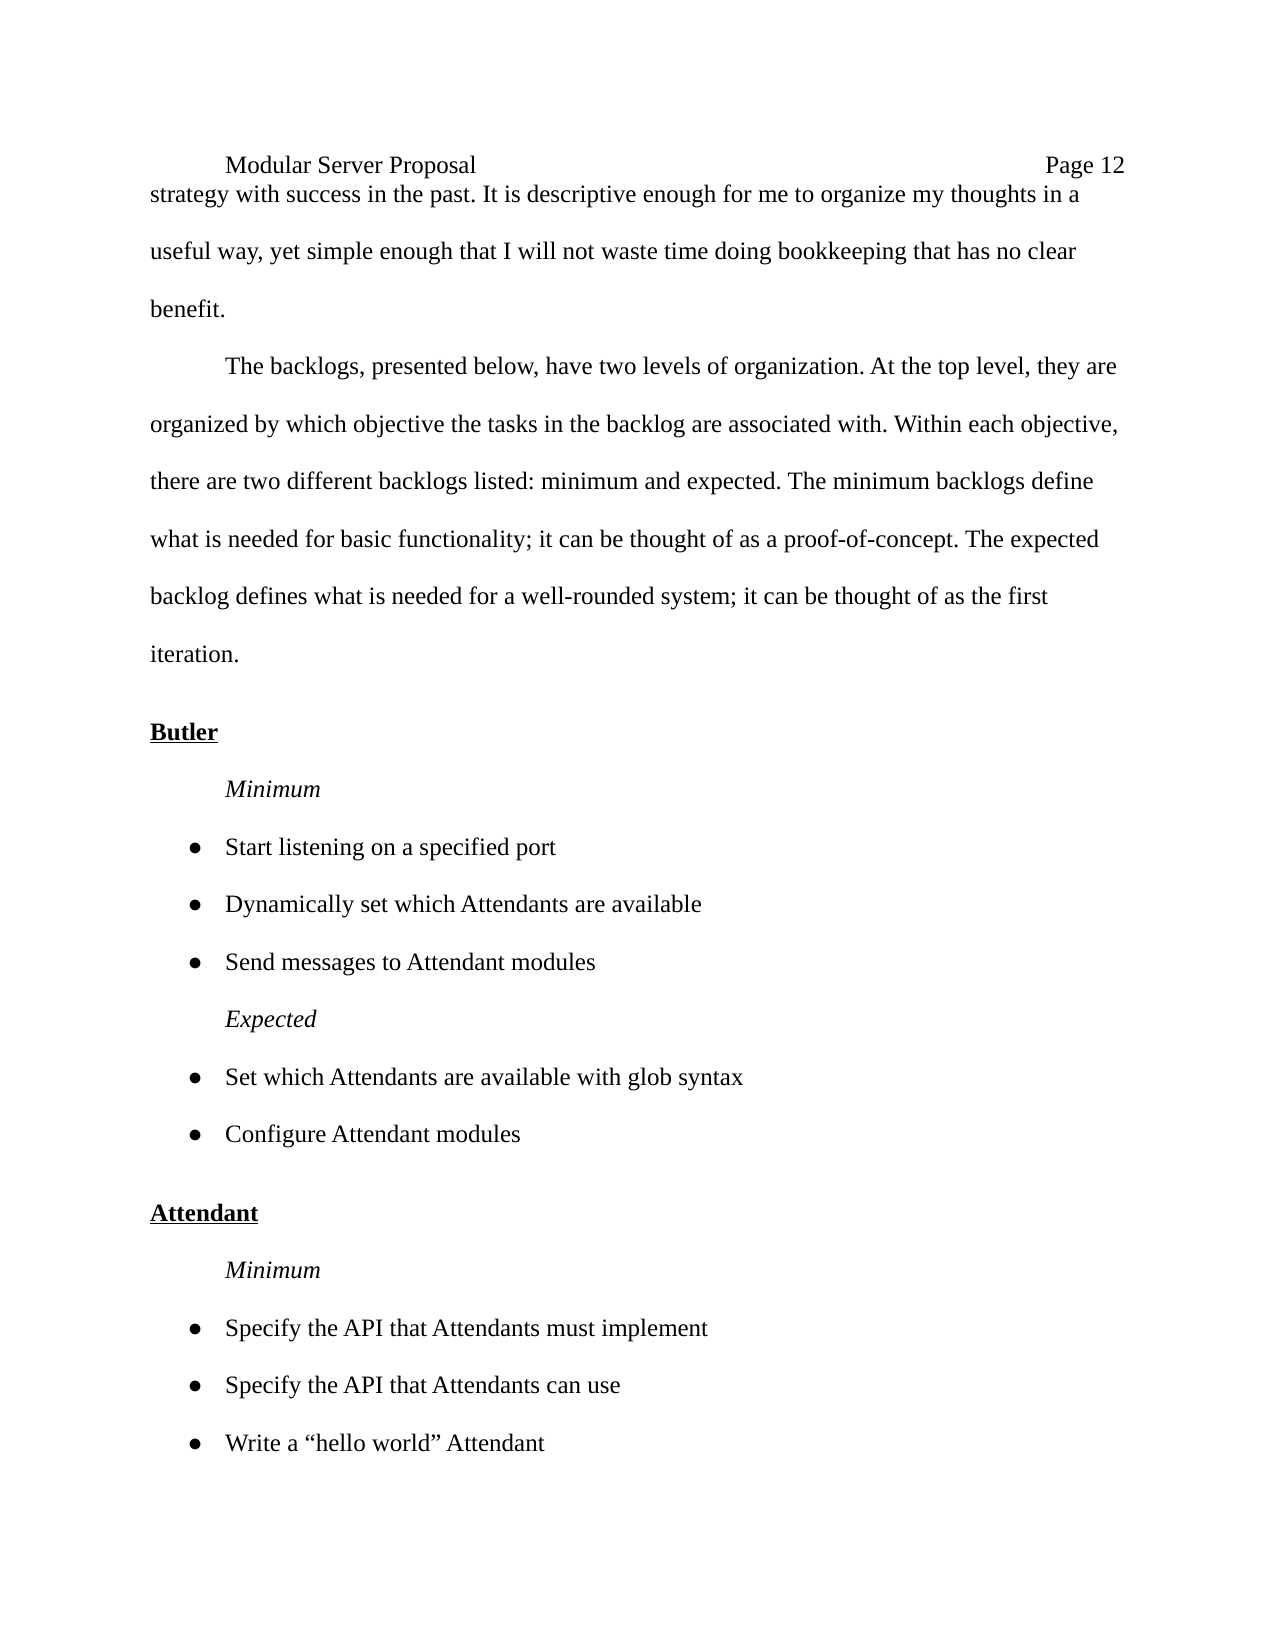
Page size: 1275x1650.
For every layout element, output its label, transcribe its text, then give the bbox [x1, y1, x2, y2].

subtitle Butler [150, 717, 1125, 746]
list Write a “hello world” Attendant [187, 1428, 1125, 1457]
list Set which Attendants are available with glob syntax [187, 1062, 1125, 1091]
list Specify the API that Attendants can use [187, 1370, 1125, 1399]
text strategy with success in the past. It is descriptive enough for me to organize my thoughts in a useful way, yet simple enough that I will not waste time doing bookkeeping that has no clear benefit. [150, 179, 1125, 322]
subtitle Minimum [150, 1255, 1125, 1284]
subtitle Attendant [150, 1198, 1125, 1227]
subtitle Expected [150, 1004, 1125, 1033]
subtitle Minimum [150, 774, 1125, 803]
list Send messages to Attendant modules [187, 947, 1125, 976]
list Configure Attendant modules [187, 1119, 1125, 1148]
text The backlogs, presented below, have two levels of organization. At the top level, they are organized by which objective the tasks in the backlog are associated with. Within each objective, there are two different backlogs listed: minimum and expected. The minimum backlogs define what is needed for basic functionality; it can be thought of as a proof-of-concept. The expected backlog defines what is needed for a well-rounded system; it can be thought of as the first iteration. [150, 351, 1125, 667]
list Dynamically set which Attendants are available [187, 889, 1125, 918]
list Specify the API that Attendants must implement [187, 1313, 1125, 1342]
list Start listening on a specified port [187, 832, 1125, 861]
